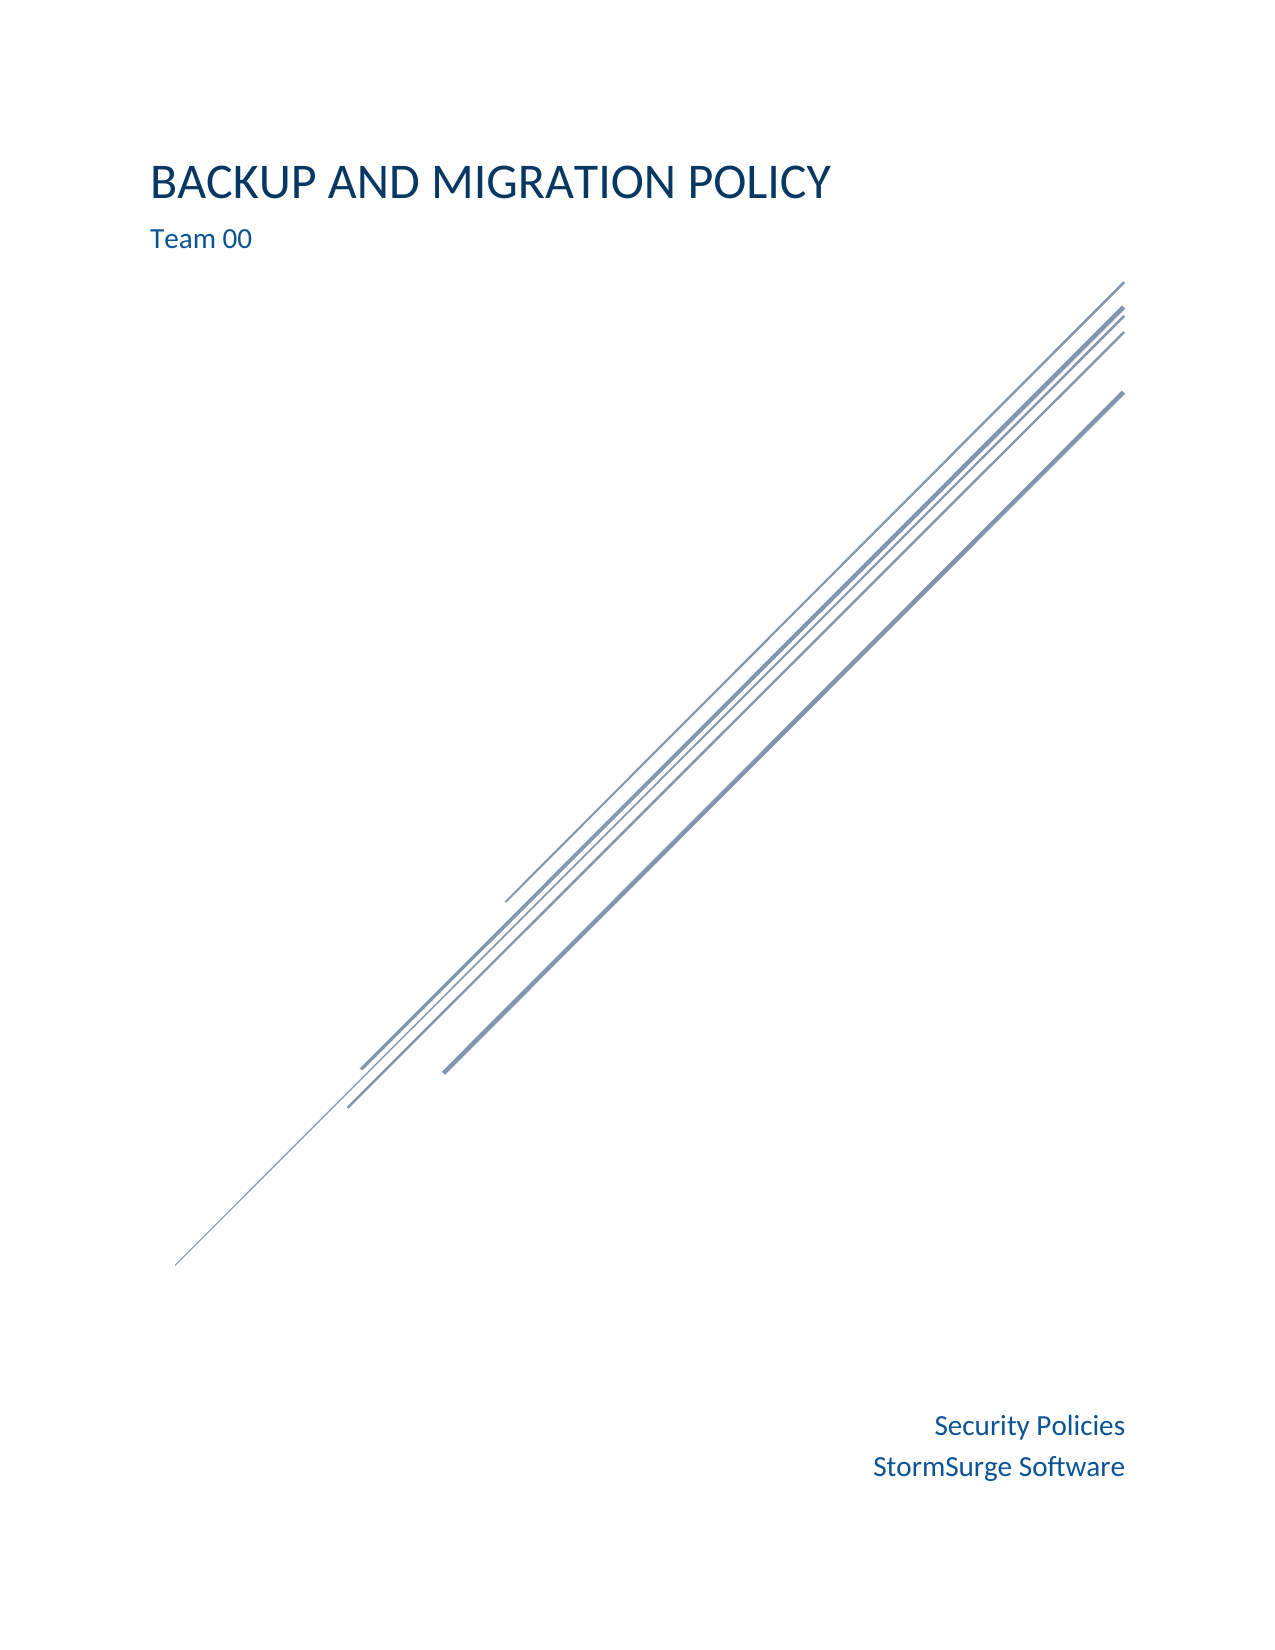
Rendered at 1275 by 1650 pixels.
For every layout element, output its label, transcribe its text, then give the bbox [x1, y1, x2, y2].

text StormSurge Software [150, 1448, 1125, 1484]
text Team 00 [150, 220, 1125, 256]
text BACKUP AND MIGRATION POLICY [150, 150, 1125, 211]
text Security Policies [150, 1407, 1125, 1443]
